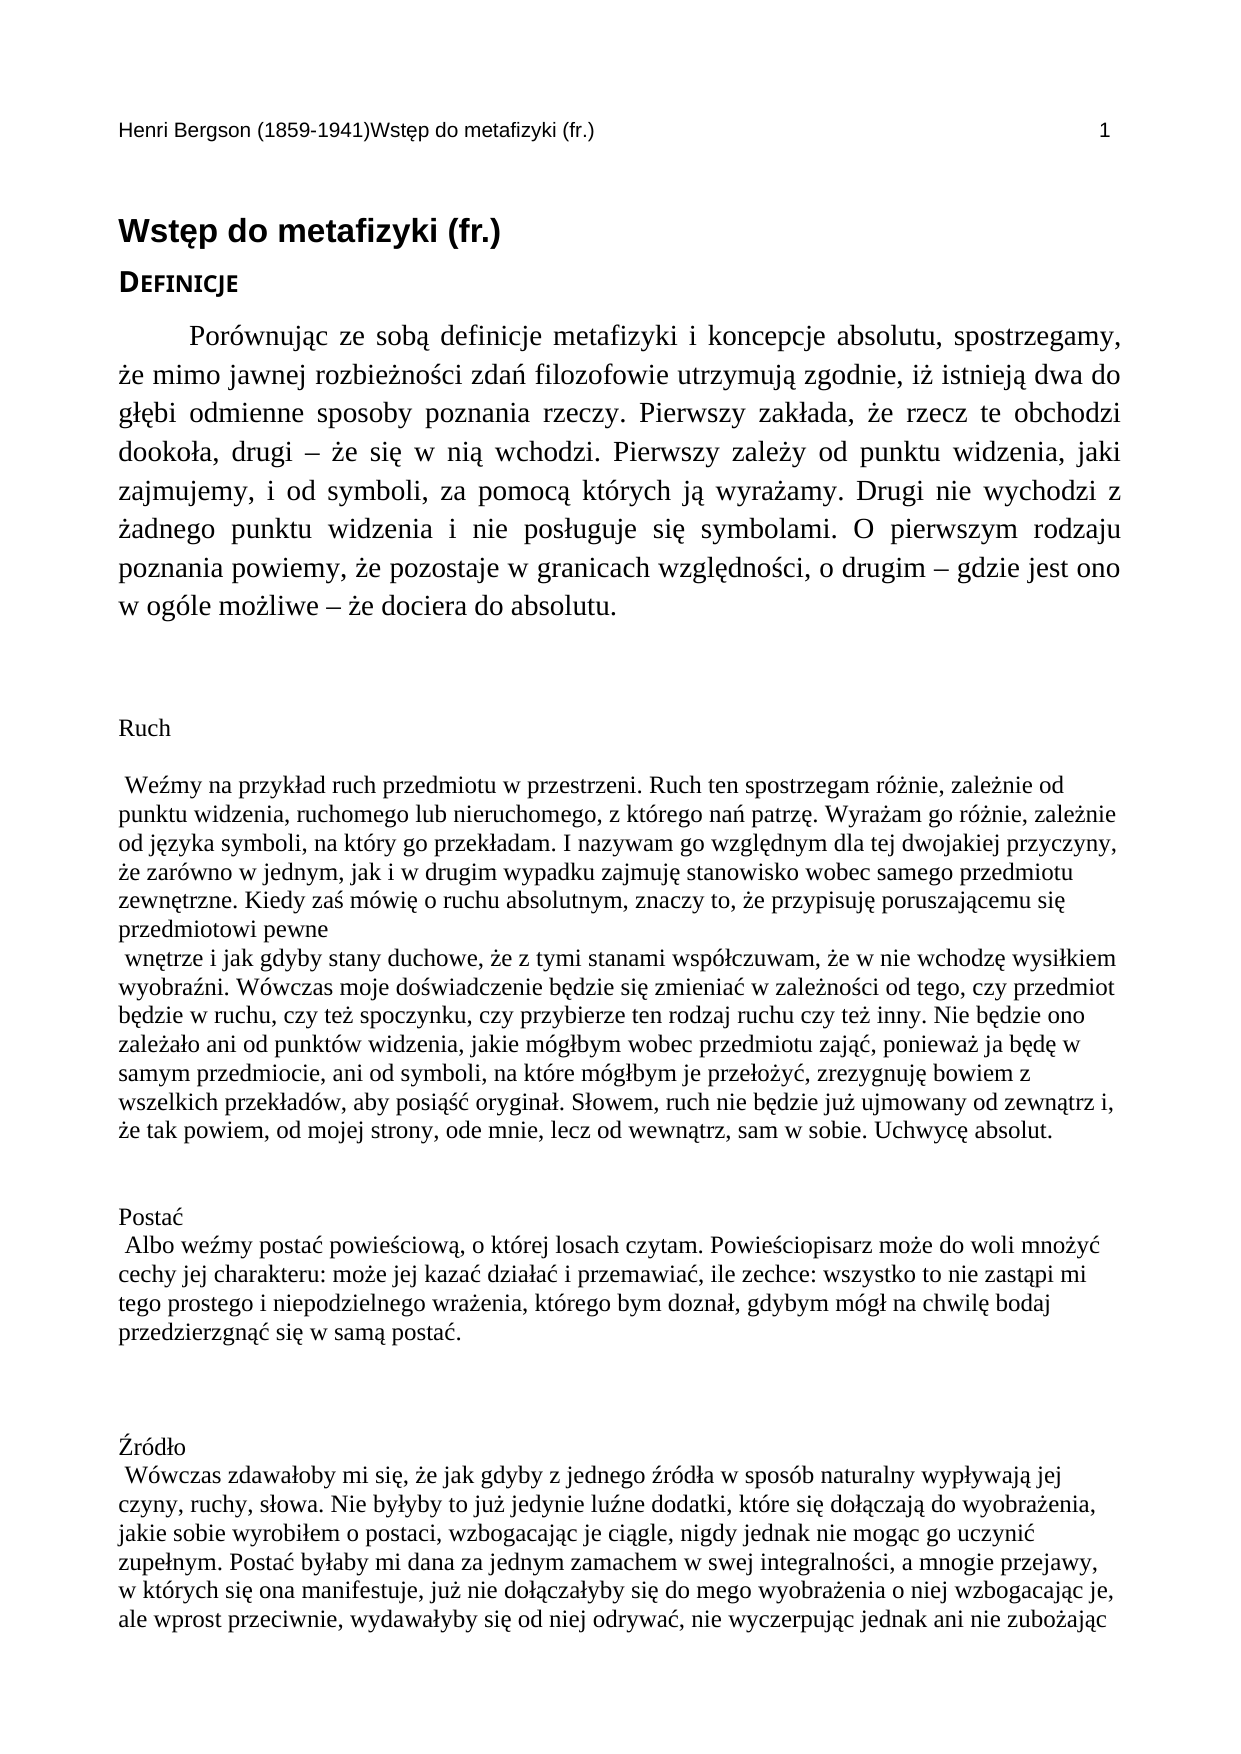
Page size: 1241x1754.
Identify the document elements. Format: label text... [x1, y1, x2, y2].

text Postać [118, 1202, 1122, 1231]
subtitle Definicje [118, 261, 1122, 301]
text Źródło [118, 1432, 1122, 1461]
subtitle Wstęp do metafizyki (fr.) [118, 211, 1122, 249]
text Albo weźmy postać powieściową, o której losach czytam. Powieściopisarz może do woli mnożyć cechy jej charakteru: może jej kazać działać i przemawiać, ile zechce: wszystko to nie zastąpi mi tego prostego i niepodzielnego wrażenia, którego bym doznał, gdybym mógł na chwilę bodaj przedzierzgnąć się w samą postać. [118, 1231, 1122, 1346]
text Ruch [118, 713, 1122, 742]
text Porównując ze sobą definicje metafizyki i koncepcje absolutu, spostrzegamy, że mimo jawnej rozbieżności zdań filozofowie utrzymują zgodnie, iż istnieją dwa do głębi odmienne sposoby poznania rzeczy. Pierwszy zakłada, że rzecz te obchodzi dookoła, drugi – że się w nią wchodzi. Pierwszy zależy od punktu widzenia, jaki zajmujemy, i od symboli, za pomocą których ją wyrażamy. Drugi nie wychodzi z żadnego punktu widzenia i nie posługuje się symbolami. O pierwszym rodzaju poznania powiemy, że pozostaje w granicach względności, o drugim – gdzie jest ono w ogóle możliwe – że dociera do absolutu. [118, 318, 1122, 622]
text Weźmy na przykład ruch przedmiotu w przestrzeni. Ruch ten spostrzegam różnie, zależnie od punktu widzenia, ruchomego lub nieruchomego, z którego nań patrzę. Wyrażam go różnie, zależnie od języka symboli, na który go przekładam. I nazywam go względnym dla tej dwojakiej przyczyny, że zarówno w jednym, jak i w drugim wypadku zajmuję stanowisko wobec samego przedmiotu zewnętrzne. Kiedy zaś mówię o ruchu absolutnym, znaczy to, że przypisuję poruszającemu się przedmiotowi pewne wnętrze i jak gdyby stany duchowe, że z tymi stanami współczuwam, że w nie wchodzę wysiłkiem wyobraźni. Wówczas moje doświadczenie będzie się zmieniać w zależności od tego, czy przedmiot będzie w ruchu, czy też spoczynku, czy przybierze ten rodzaj ruchu czy też inny. Nie będzie ono zależało ani od punktów widzenia, jakie mógłbym wobec przedmiotu zająć, ponieważ ja będę w samym przedmiocie, ani od symboli, na które mógłbym je przełożyć, zrezygnuję bowiem z wszelkich przekładów, aby posiąść oryginał. Słowem, ruch nie będzie już ujmowany od zewnątrz i, że tak powiem, od mojej strony, ode mnie, lecz od wewnątrz, sam w sobie. Uchwycę absolut. [118, 771, 1122, 1144]
text Wówczas zdawałoby mi się, że jak gdyby z jednego źródła w sposób naturalny wypływają jej czyny, ruchy, słowa. Nie byłyby to już jedynie luźne dodatki, które się dołączają do wyobrażenia, jakie sobie wyrobiłem o postaci, wzbogacając je ciągle, nigdy jednak nie mogąc go uczynić zupełnym. Postać byłaby mi dana za jednym zamachem w swej integralności, a mnogie przejawy, w których się ona manifestuje, już nie dołączałyby się do mego wyobrażenia o niej wzbogacając je, ale wprost przeciwnie, wydawałyby się od niej odrywać, nie wyczerpując jednak ani nie zubożając [118, 1461, 1122, 1633]
